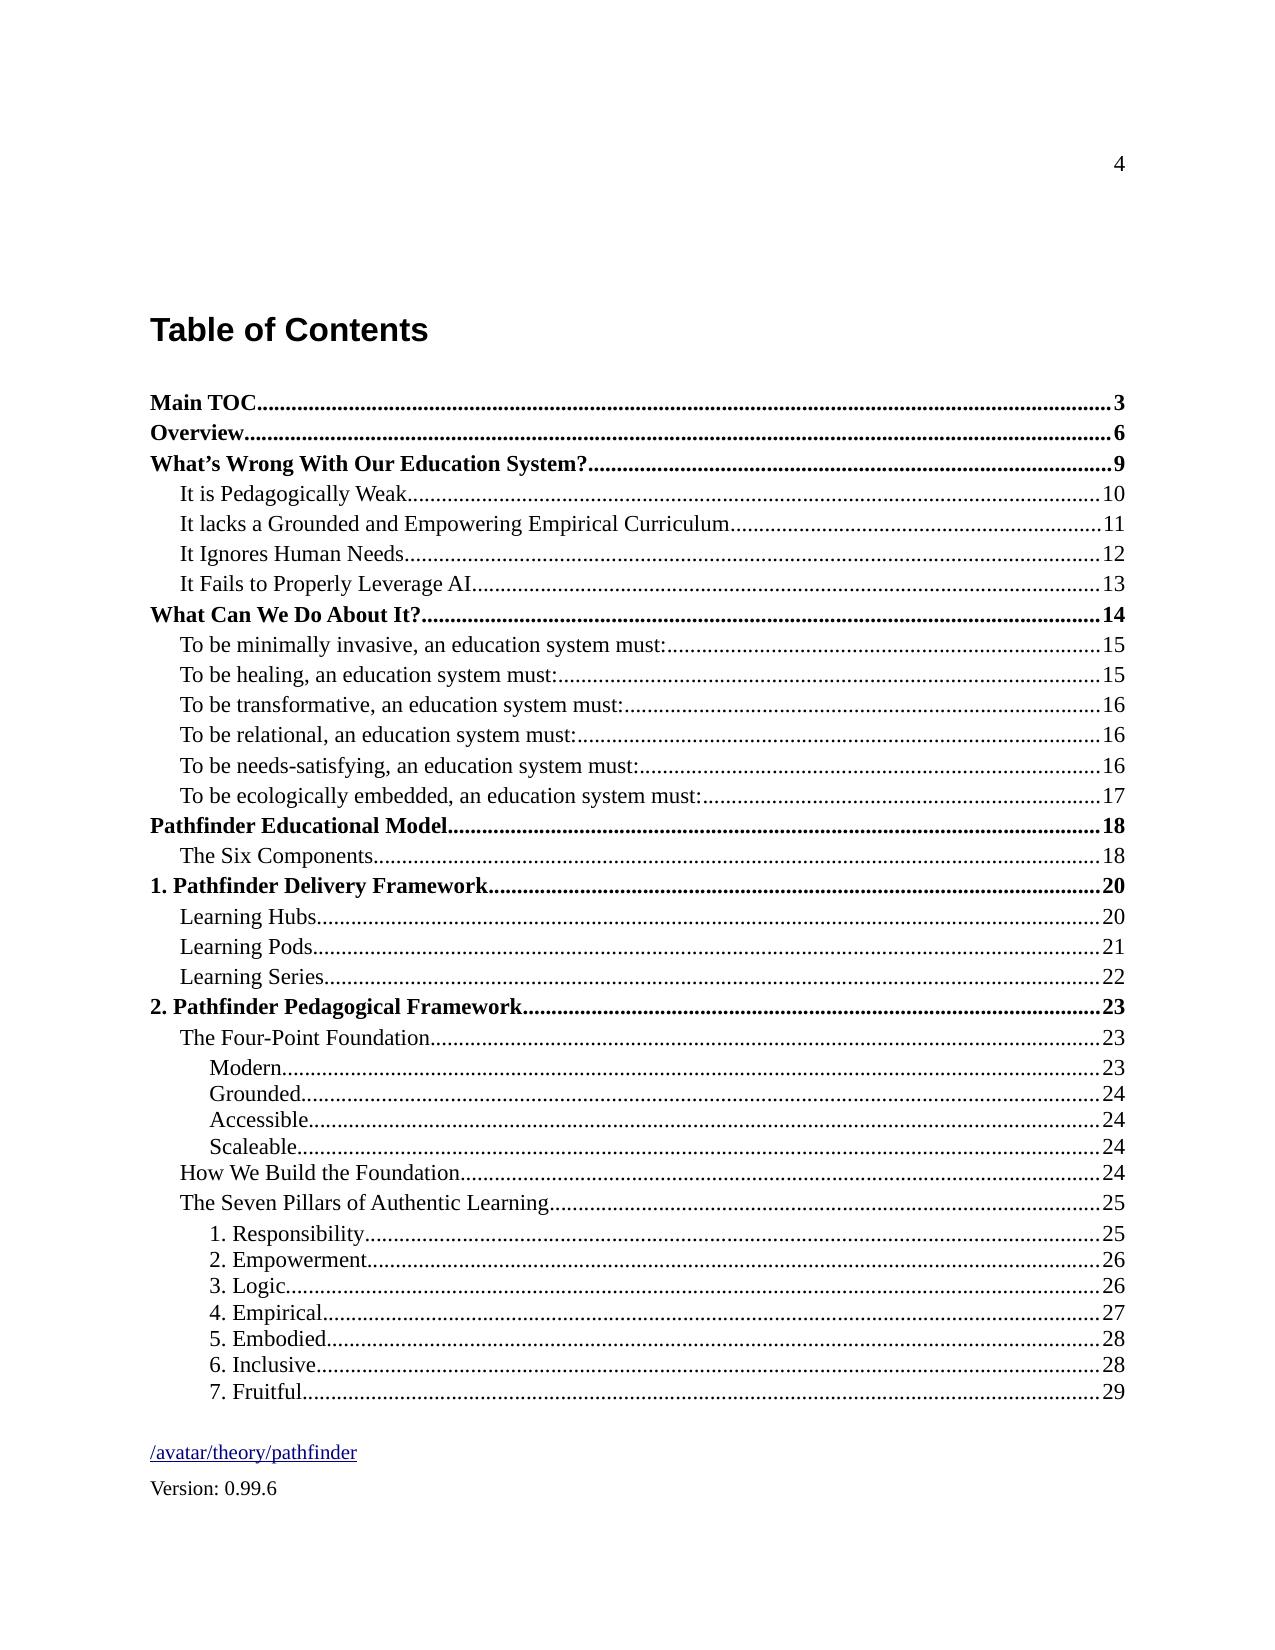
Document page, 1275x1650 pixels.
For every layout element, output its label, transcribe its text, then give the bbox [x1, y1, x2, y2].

text To be transformative, an education system must: 16 [179, 691, 1125, 718]
text To be minimally invasive, an education system must: 15 [179, 631, 1125, 657]
text 2. Empowerment 26 [209, 1246, 1125, 1272]
text 1. Pathfinder Delivery Framework 20 [150, 872, 1125, 899]
text What Can We Do About It? 14 [150, 601, 1125, 627]
text The Four-Point Foundation 23 [179, 1023, 1125, 1050]
text 6. Inclusive 28 [209, 1351, 1125, 1378]
text It Ignores Human Needs 12 [179, 540, 1125, 567]
text 7. Fruitful 29 [209, 1378, 1125, 1404]
text How We Build the Foundation 24 [179, 1159, 1125, 1186]
text It lacks a Grounded and Empowering Empirical Curriculum 11 [179, 510, 1125, 536]
text To be needs-satisfying, an education system must: 16 [179, 752, 1125, 778]
text Learning Series 22 [179, 963, 1125, 989]
text The Seven Pillars of Authentic Learning 25 [179, 1189, 1125, 1216]
text 4. Empirical 27 [209, 1299, 1125, 1325]
text Grounded 24 [209, 1080, 1125, 1106]
text 5. Embodied 28 [209, 1325, 1125, 1351]
text It is Pedagogically Weak 10 [179, 480, 1125, 506]
text Learning Hubs 20 [179, 903, 1125, 929]
text Learning Pods 21 [179, 933, 1125, 959]
text To be relational, an education system must: 16 [179, 721, 1125, 748]
text 3. Logic 26 [209, 1272, 1125, 1299]
subtitle Table of Contents [150, 310, 1125, 348]
text To be healing, an education system must: 15 [179, 661, 1125, 687]
text Accessible 24 [209, 1106, 1125, 1133]
text Main TOC 3 [150, 389, 1125, 416]
text To be ecologically embedded, an education system must: 17 [179, 782, 1125, 808]
text 1. Responsibility 25 [209, 1219, 1125, 1246]
text Scaleable 24 [209, 1133, 1125, 1159]
text 2. Pathfinder Pedagogical Framework 23 [150, 993, 1125, 1020]
text What’s Wrong With Our Education System? 9 [150, 449, 1125, 476]
text It Fails to Properly Leverage AI 13 [179, 570, 1125, 597]
text The Six Components 18 [179, 842, 1125, 869]
text Pathfinder Educational Model 18 [150, 812, 1125, 838]
text Modern 23 [209, 1054, 1125, 1080]
text Overview 6 [150, 419, 1125, 446]
